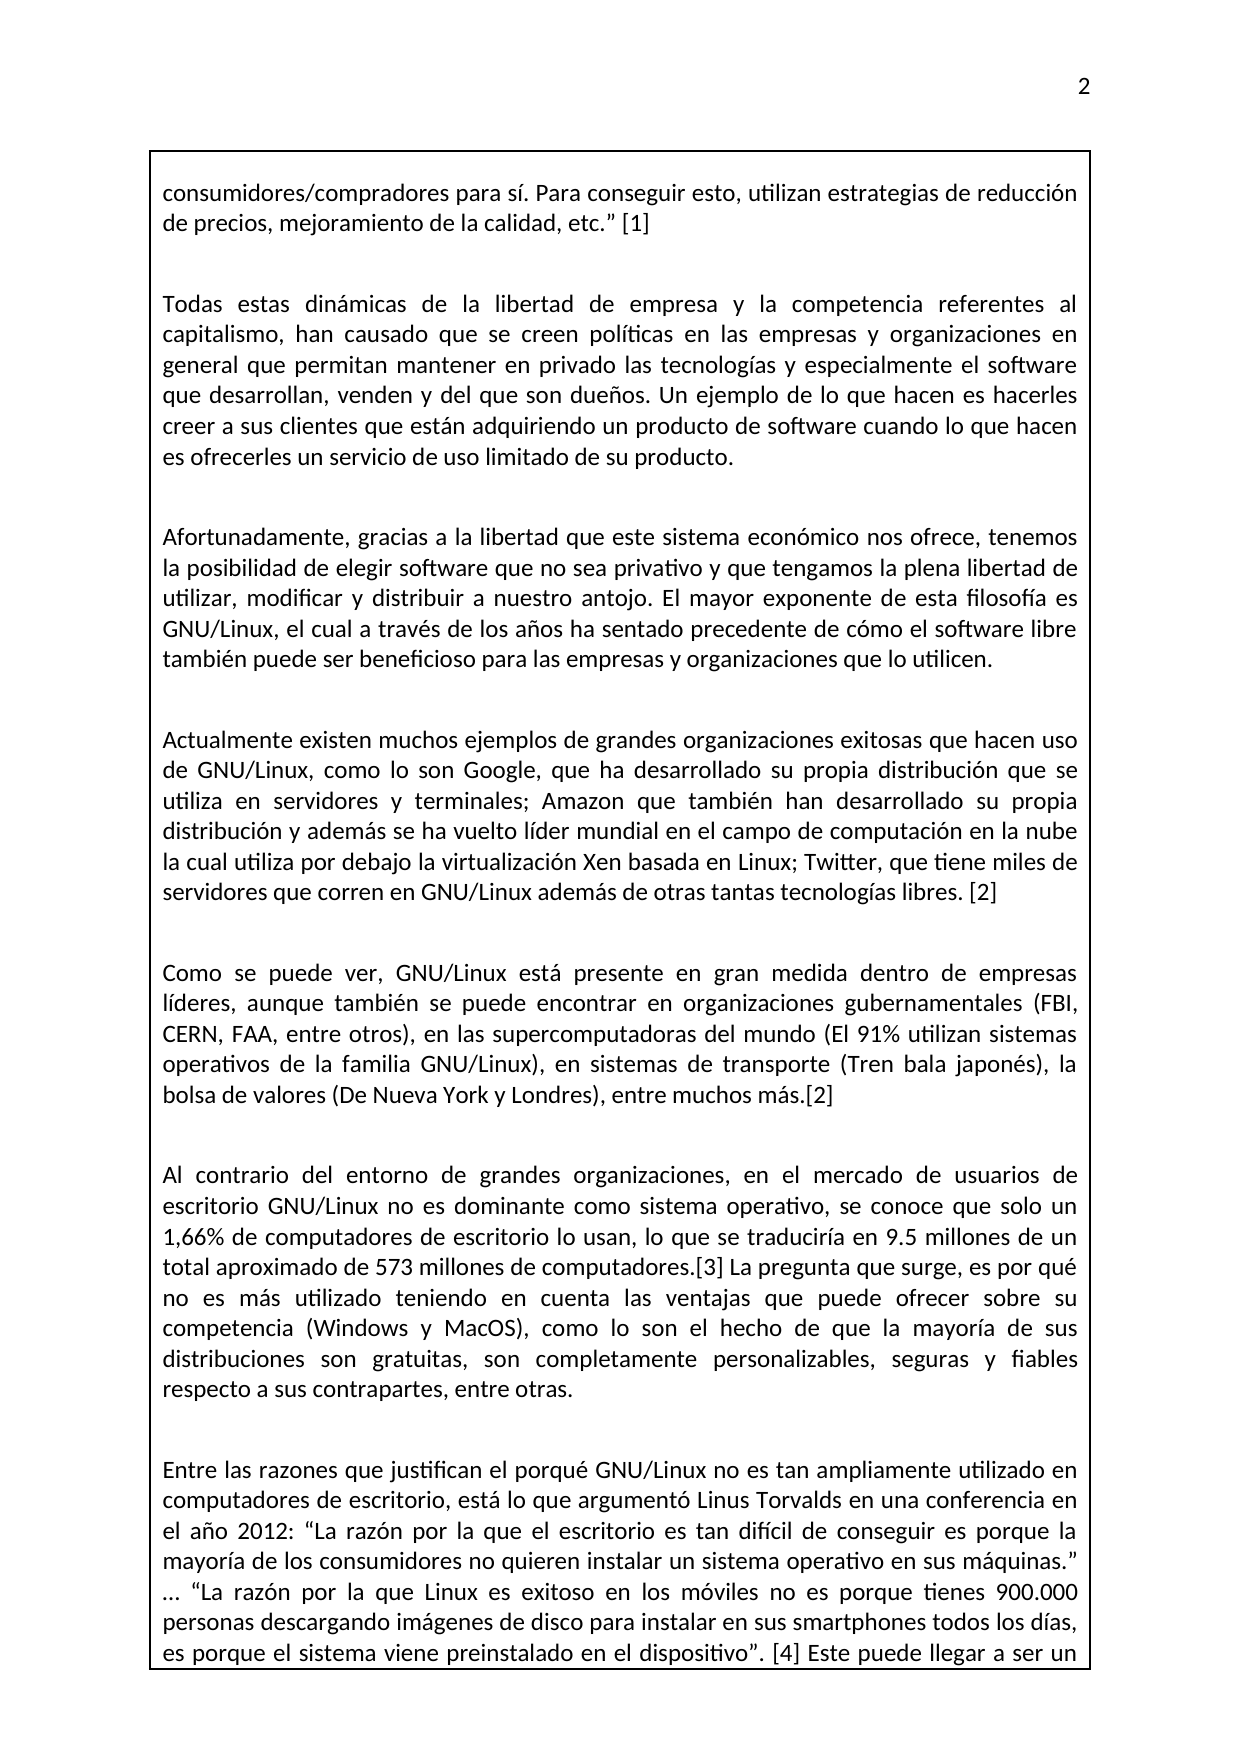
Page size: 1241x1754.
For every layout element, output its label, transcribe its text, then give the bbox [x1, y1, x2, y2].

table_cell consumidores/compradores para sí. Para conseguir esto, utilizan estrategias de reducción de precios, mejoramiento de la calidad, etc.” [1] Todas estas dinámicas de la libertad de empresa y la competencia referentes al capitalismo, han causado que se creen políticas en las empresas y organizaciones en general que permitan mantener en privado las tecnologías y especialmente el software que desarrollan, venden y del que son dueños. Un ejemplo de lo que hacen es hacerles creer a sus clientes que están adquiriendo un producto de software cuando lo que hacen es ofrecerles un servicio de uso limitado de su producto. Afortunadamente, gracias a la libertad que este sistema económico nos ofrece, tenemos la posibilidad de elegir software que no sea privativo y que tengamos la plena libertad de utilizar, modificar y distribuir a nuestro antojo. El mayor exponente de esta filosofía es GNU/Linux, el cual a través de los años ha sentado precedente de cómo el software libre también puede ser beneficioso para las empresas y organizaciones que lo utilicen. Actualmente existen muchos ejemplos de grandes organizaciones exitosas que hacen uso de GNU/Linux, como lo son Google, que ha desarrollado su propia distribución que se utiliza en servidores y terminales; Amazon que también han desarrollado su propia distribución y además se ha vuelto líder mundial en el campo de computación en la nube la cual utiliza por debajo la virtualización Xen basada en Linux; Twitter, que tiene miles de servidores que corren en GNU/Linux además de otras tantas tecnologías libres. [2] Como se puede ver, GNU/Linux está presente en gran medida dentro de empresas líderes, aunque también se puede encontrar en organizaciones gubernamentales (FBI, CERN, FAA, entre otros), en las supercomputadoras del mundo (El 91% utilizan sistemas operativos de la familia GNU/Linux), en sistemas de transporte (Tren bala japonés), la bolsa de valores (De Nueva York y Londres), entre muchos más.[2] Al contrario del entorno de grandes organizaciones, en el mercado de usuarios de escritorio GNU/Linux no es dominante como sistema operativo, se conoce que solo un 1,66% de computadores de escritorio lo usan, lo que se traduciría en 9.5 millones de un total aproximado de 573 millones de computadores.[3] La pregunta que surge, es por qué no es más utilizado teniendo en cuenta las ventajas que puede ofrecer sobre su competencia (Windows y MacOS), como lo son el hecho de que la mayoría de sus distribuciones son gratuitas, son completamente personalizables, seguras y fiables respecto a sus contrapartes, entre otras. Entre las razones que justifican el porqué GNU/Linux no es tan ampliamente utilizado en computadores de escritorio, está lo que argumentó Linus Torvalds en una conferencia en el año 2012: “La razón por la que el escritorio es tan difícil de conseguir es porque la mayoría de los consumidores no quieren instalar un sistema operativo en sus máquinas.” … “La razón por la que Linux es exitoso en los móviles no es porque tienes 900.000 personas descargando imágenes de disco para instalar en sus smartphones todos los días, es porque el sistema viene preinstalado en el dispositivo”. [4] Este puede llegar a ser un [151, 152, 1089, 1667]
